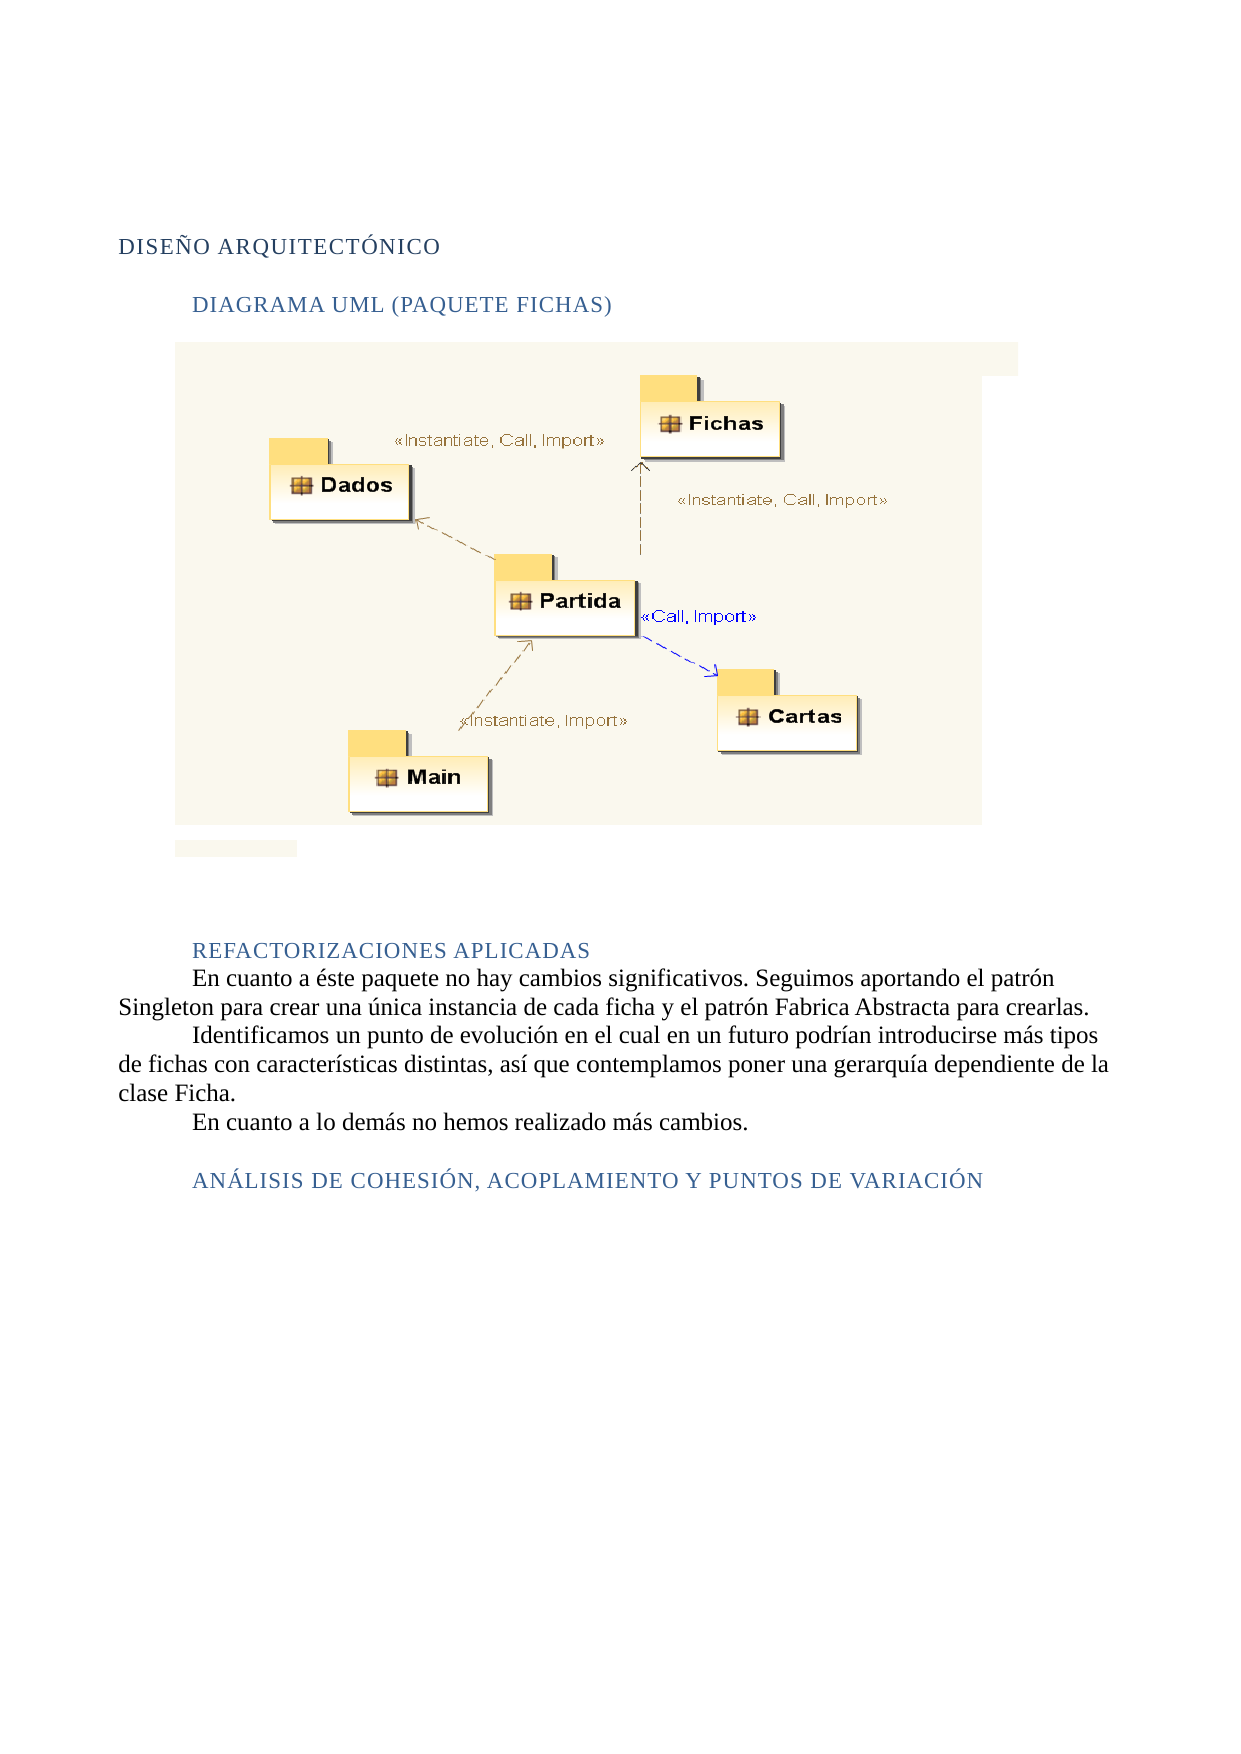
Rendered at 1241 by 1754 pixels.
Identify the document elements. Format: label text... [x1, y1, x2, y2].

subtitle refactorizaciones aplicadas [192, 937, 1122, 963]
text En cuanto a lo demás no hemos realizado más cambios. [118, 1107, 1122, 1136]
subtitle Análisis de cohesión, acoplamiento y PUNTOS DE VARIACIÓN [192, 1167, 1122, 1193]
subtitle Diseño Arquitectónico [118, 233, 1122, 260]
picture [175, 342, 1019, 877]
text En cuanto a éste paquete no hay cambios significativos. Seguimos aportando el patrón Singleton para crear una única instancia de cada ficha y el patrón Fabrica Abstracta para crearlas. [118, 963, 1122, 1021]
text Identificamos un punto de evolución en el cual en un futuro podrían introducirse más tipos de fichas con características distintas, así que contemplamos poner una gerarquía dependiente de la clase Ficha. [118, 1021, 1122, 1107]
subtitle Diagrama UML (paquete fichas) [192, 291, 1122, 317]
